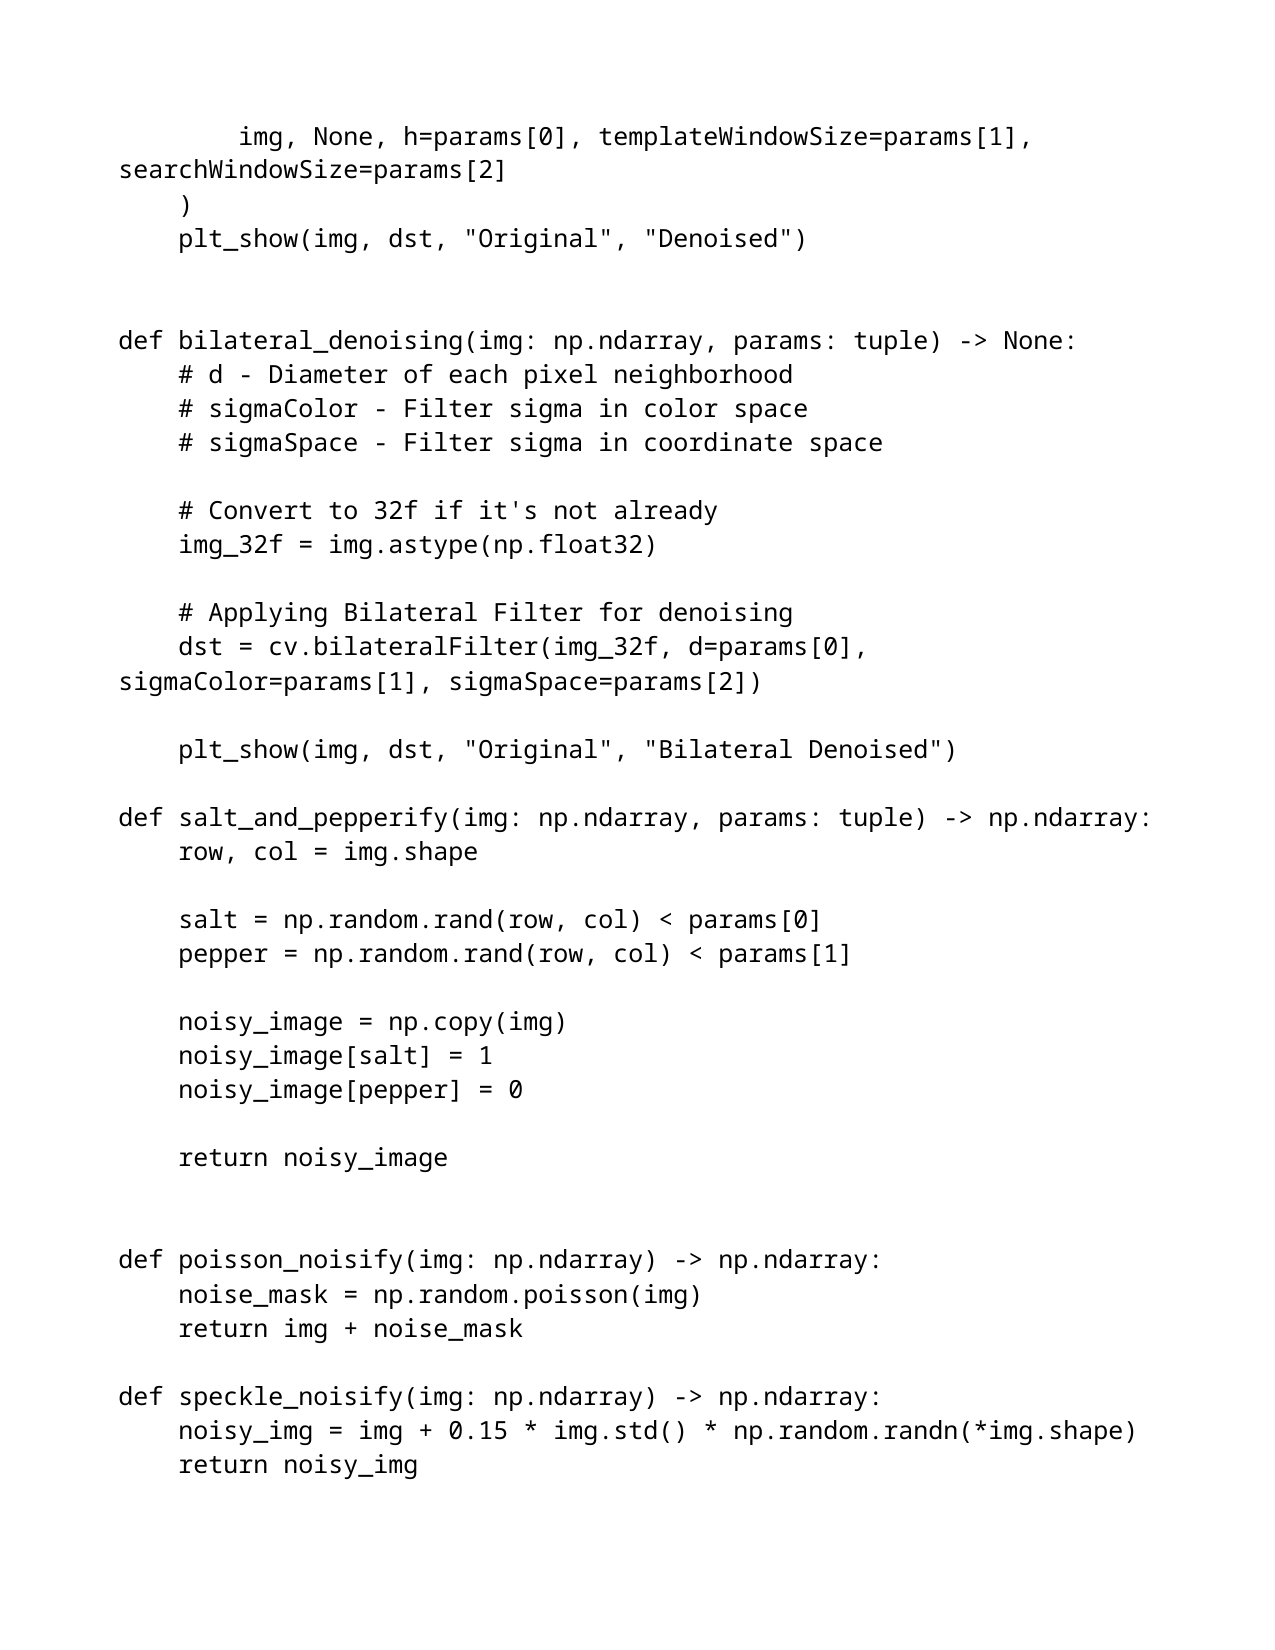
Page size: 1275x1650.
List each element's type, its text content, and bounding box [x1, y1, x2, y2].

text img_32f = img.astype(np.float32) [118, 527, 1157, 561]
text return noisy_img [118, 1447, 1157, 1481]
text noisy_image[pepper] = 0 [118, 1072, 1157, 1106]
text def salt_and_pepperify(img: np.ndarray, params: tuple) -> np.ndarray: [118, 799, 1157, 833]
text noisy_img = img + 0.15 * img.std() * np.random.randn(*img.shape) [118, 1412, 1157, 1447]
text return noisy_image [118, 1140, 1157, 1174]
text row, col = img.shape [118, 833, 1157, 867]
text def bilateral_denoising(img: np.ndarray, params: tuple) -> None: [118, 322, 1157, 357]
text # d - Diameter of each pixel neighborhood [118, 357, 1157, 391]
text dst = cv.bilateralFilter(img_32f, d=params[0], sigmaColor=params[1], sigmaSpace=params[2]) [118, 629, 1157, 697]
text noisy_image[salt] = 1 [118, 1038, 1157, 1072]
text def speckle_noisify(img: np.ndarray) -> np.ndarray: [118, 1378, 1157, 1412]
text noisy_image = np.copy(img) [118, 1004, 1157, 1038]
text # Applying Bilateral Filter for denoising [118, 595, 1157, 629]
text def poisson_noisify(img: np.ndarray) -> np.ndarray: [118, 1242, 1157, 1276]
text # Convert to 32f if it's not already [118, 493, 1157, 527]
text # sigmaSpace - Filter sigma in coordinate space [118, 425, 1157, 459]
text plt_show(img, dst, "Original", "Bilateral Denoised") [118, 731, 1157, 765]
text plt_show(img, dst, "Original", "Denoised") [118, 220, 1157, 254]
text noise_mask = np.random.poisson(img) [118, 1276, 1157, 1310]
text pepper = np.random.rand(row, col) < params[1] [118, 936, 1157, 970]
text img, None, h=params[0], templateWindowSize=params[1], searchWindowSize=params[2] [118, 118, 1157, 186]
text ) [118, 186, 1157, 220]
text salt = np.random.rand(row, col) < params[0] [118, 902, 1157, 936]
text return img + noise_mask [118, 1310, 1157, 1344]
text # sigmaColor - Filter sigma in color space [118, 391, 1157, 425]
